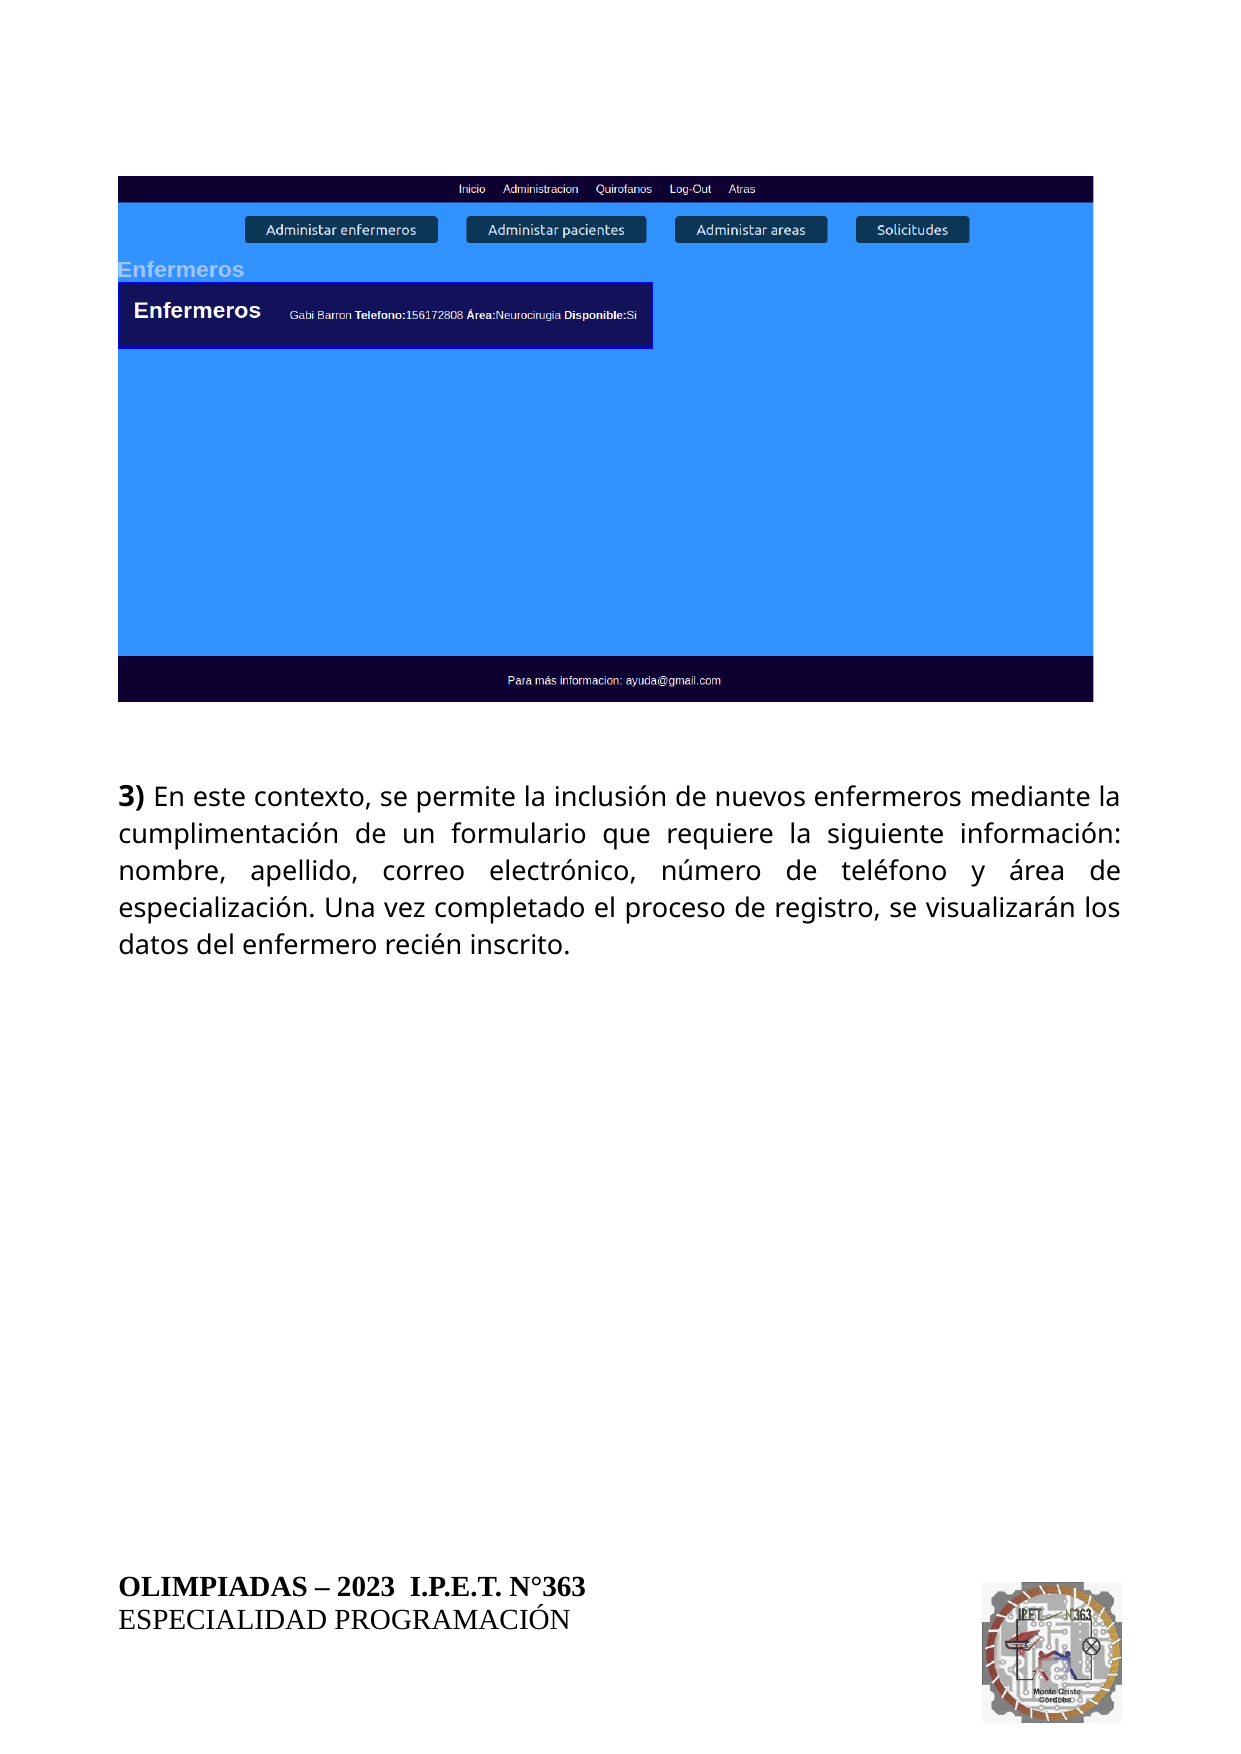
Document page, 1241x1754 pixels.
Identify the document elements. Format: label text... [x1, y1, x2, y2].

picture [118, 176, 1094, 702]
text 3) En este contexto, se permite la inclusión de nuevos enfermeros mediante la cumplimentación de un formulario que requiere la siguiente información: nombre, apellido, correo electrónico, número de teléfono y área de especialización. Una vez completado el proceso de registro, se visualizarán los datos del enfermero recién inscrito. [118, 775, 1122, 962]
picture [982, 1582, 1122, 1723]
